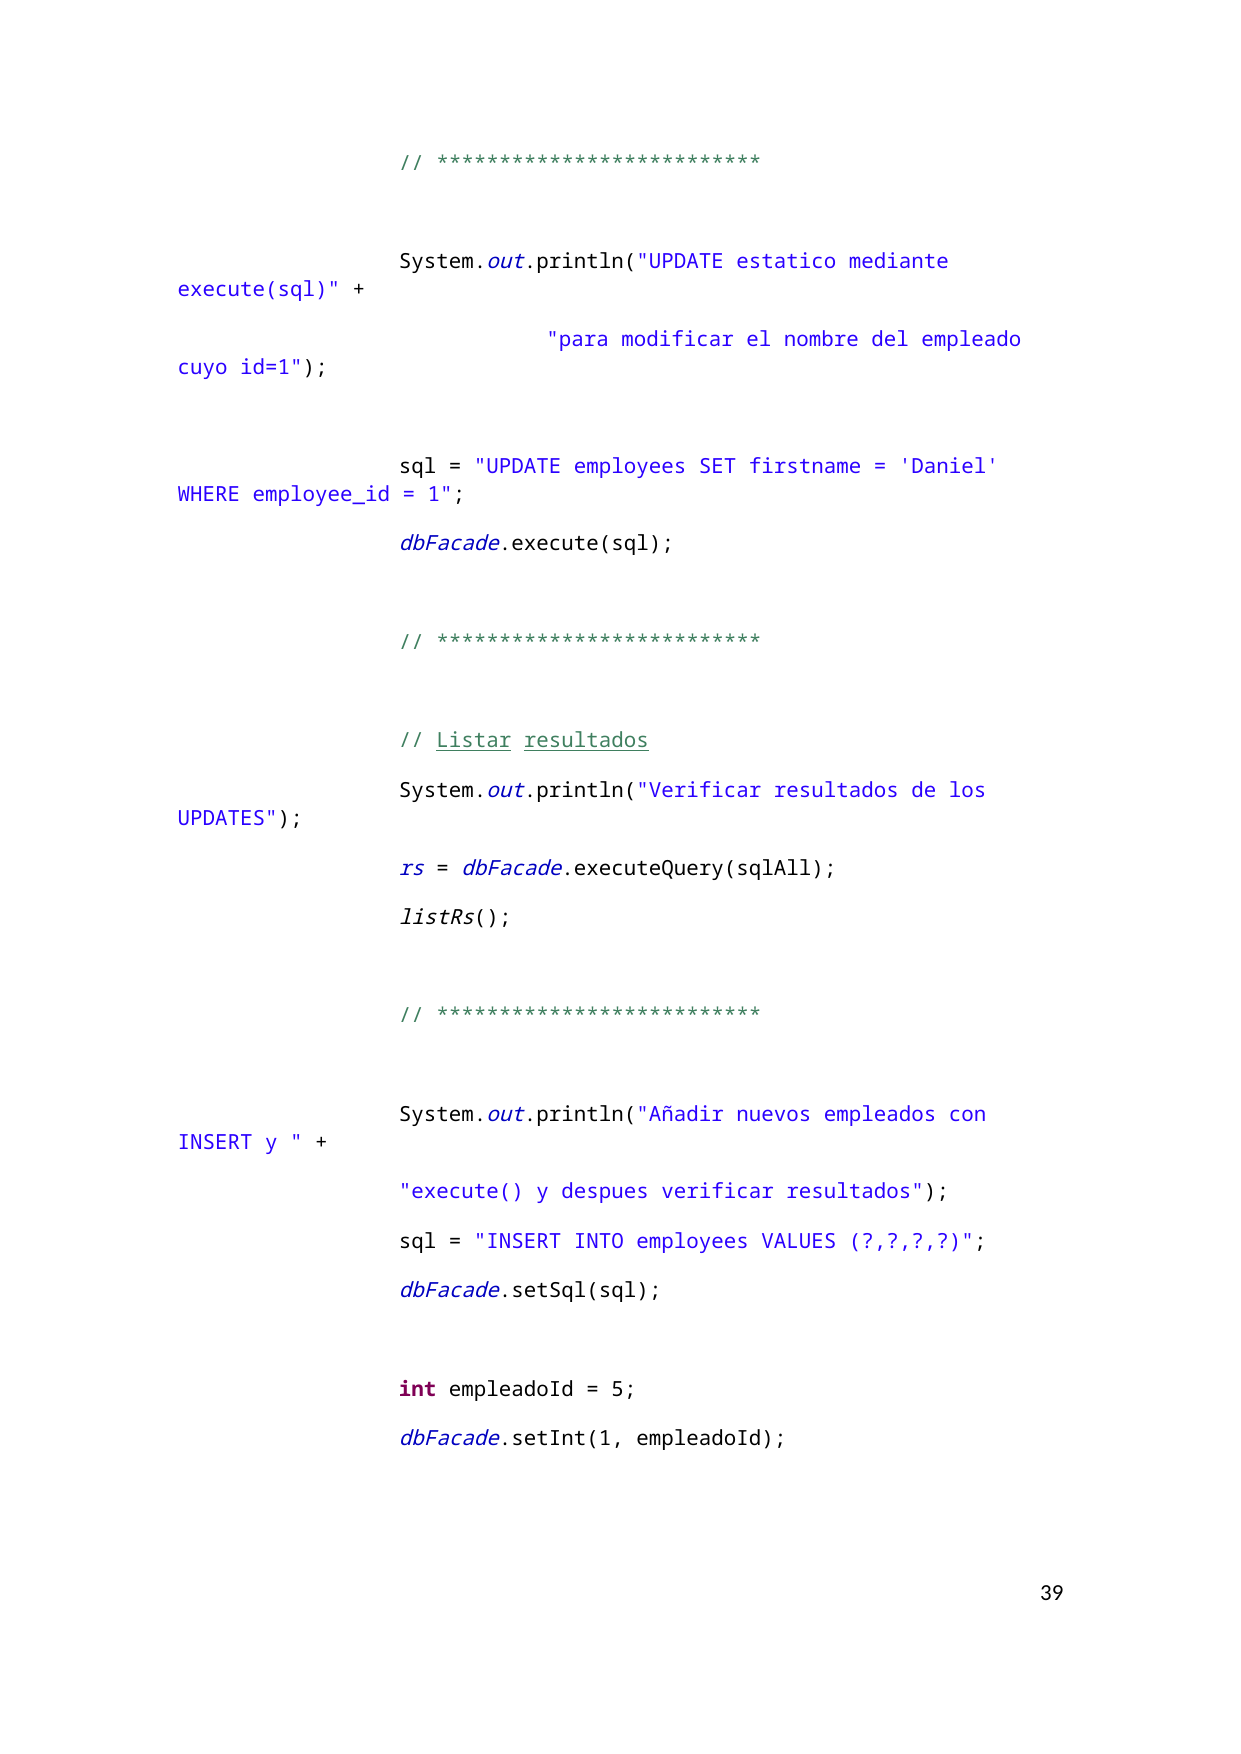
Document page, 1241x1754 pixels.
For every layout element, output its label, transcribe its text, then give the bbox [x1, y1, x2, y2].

text // ************************** [177, 627, 1063, 656]
text int empleadoId = 5; [177, 1374, 1063, 1402]
text rs = dbFacade.executeQuery(sqlAll); [177, 853, 1063, 881]
text listRs(); [177, 902, 1063, 930]
text "para modificar el nombre del empleado cuyo id=1"); [177, 324, 1063, 381]
text dbFacade.setInt(1, empleadoId); [177, 1423, 1063, 1451]
text // ************************** [177, 148, 1063, 176]
text "execute() y despues verificar resultados"); [177, 1177, 1063, 1205]
text System.out.println("Verificar resultados de los UPDATES"); [177, 775, 1063, 832]
text // ************************** [177, 1000, 1063, 1029]
text // Listar resultados [177, 726, 1063, 754]
text sql = "UPDATE employees SET firstname = 'Daniel' WHERE employee_id = 1"; [177, 451, 1063, 508]
text dbFacade.execute(sql); [177, 528, 1063, 557]
text System.out.println("Añadir nuevos empleados con INSERT y " + [177, 1099, 1063, 1156]
text sql = "INSERT INTO employees VALUES (?,?,?,?)"; [177, 1226, 1063, 1254]
text dbFacade.setSql(sql); [177, 1275, 1063, 1304]
text System.out.println("UPDATE estatico mediante execute(sql)" + [177, 246, 1063, 303]
